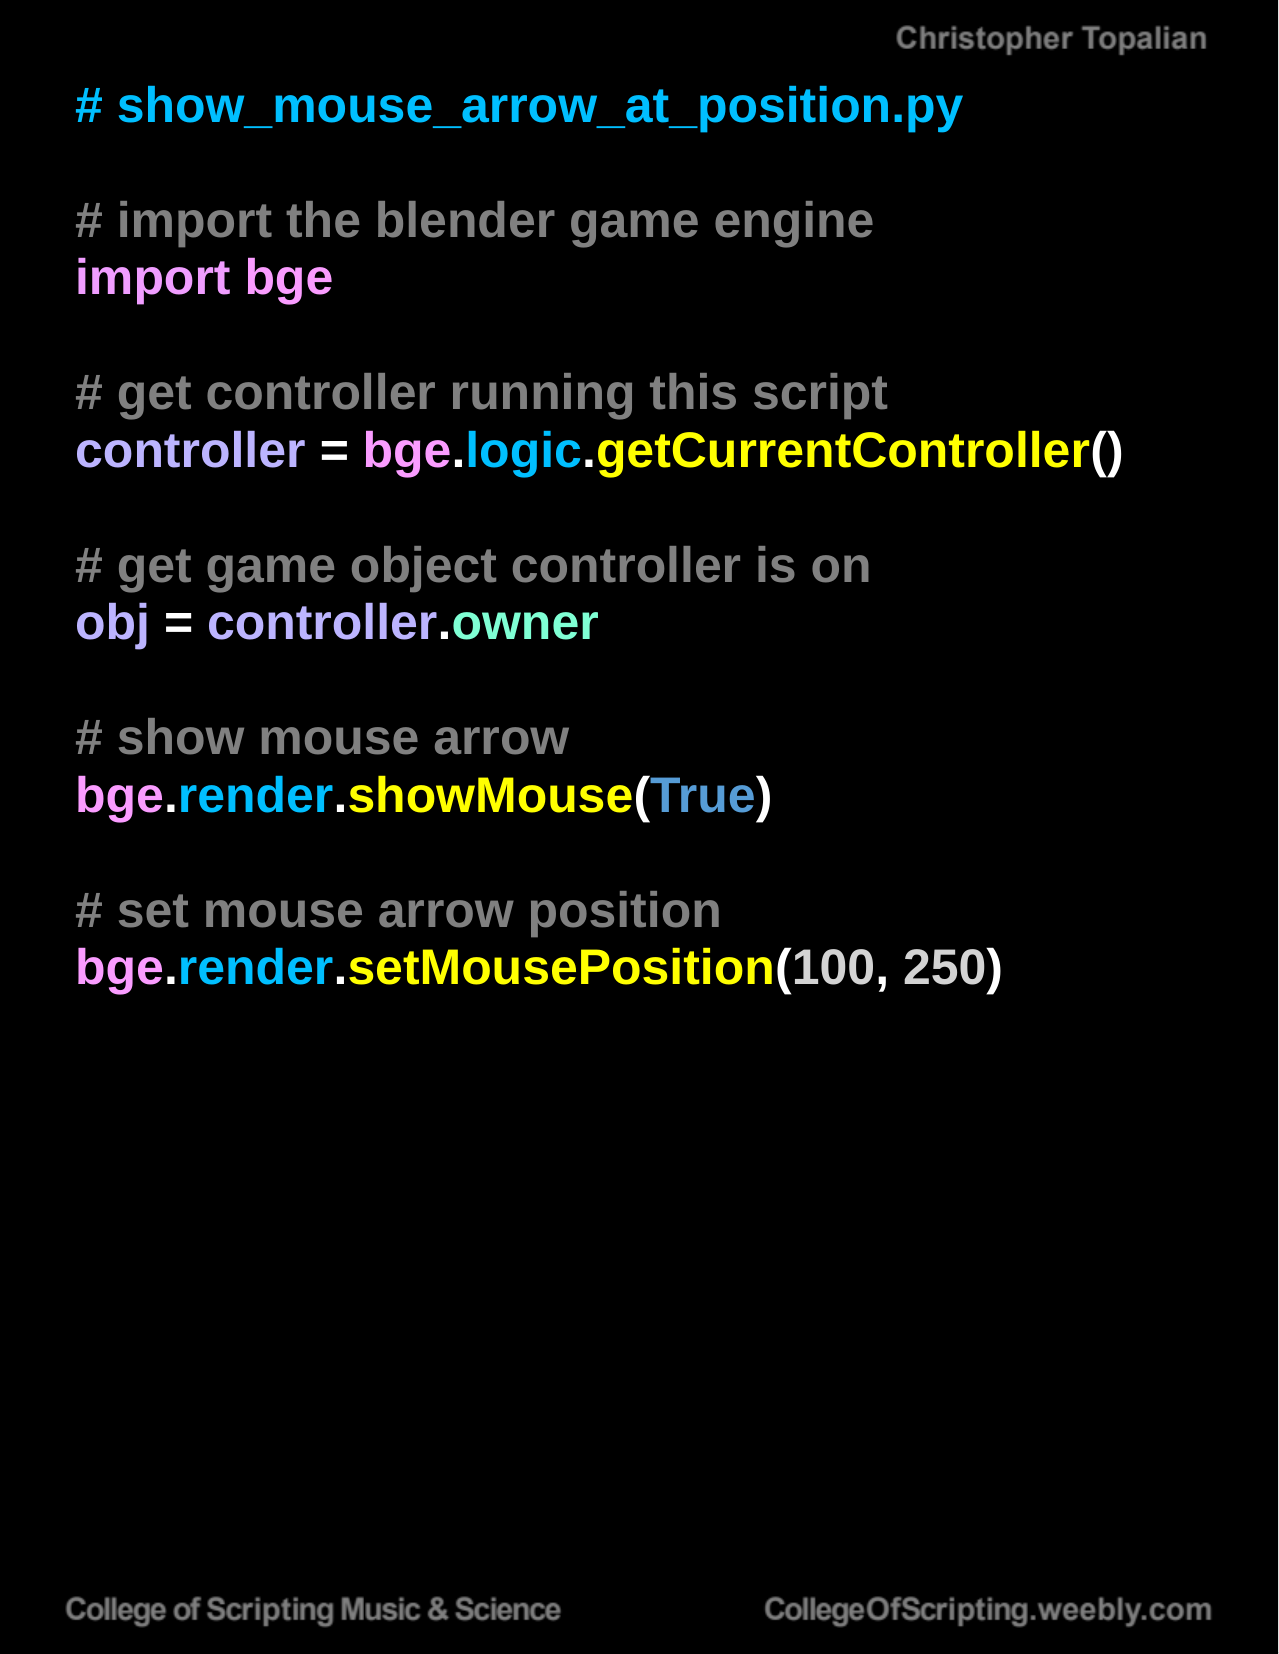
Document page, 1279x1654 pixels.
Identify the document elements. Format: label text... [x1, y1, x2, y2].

text bge.render.showMouse(True) [75, 765, 1203, 822]
text obj = controller.owner [75, 592, 1203, 650]
text # show mouse arrow [75, 707, 1203, 765]
text # import the blender game engine [75, 190, 1203, 247]
text # get controller running this script [75, 362, 1203, 420]
text # get game object controller is on [75, 535, 1203, 592]
text controller = bge.logic.getCurrentController() [75, 420, 1203, 477]
text import bge [75, 247, 1203, 305]
text # set mouse arrow position [75, 880, 1203, 937]
subtitle # show_mouse_arrow_at_position.py [75, 75, 1203, 132]
text bge.render.setMousePosition(100, 250) [75, 937, 1203, 995]
